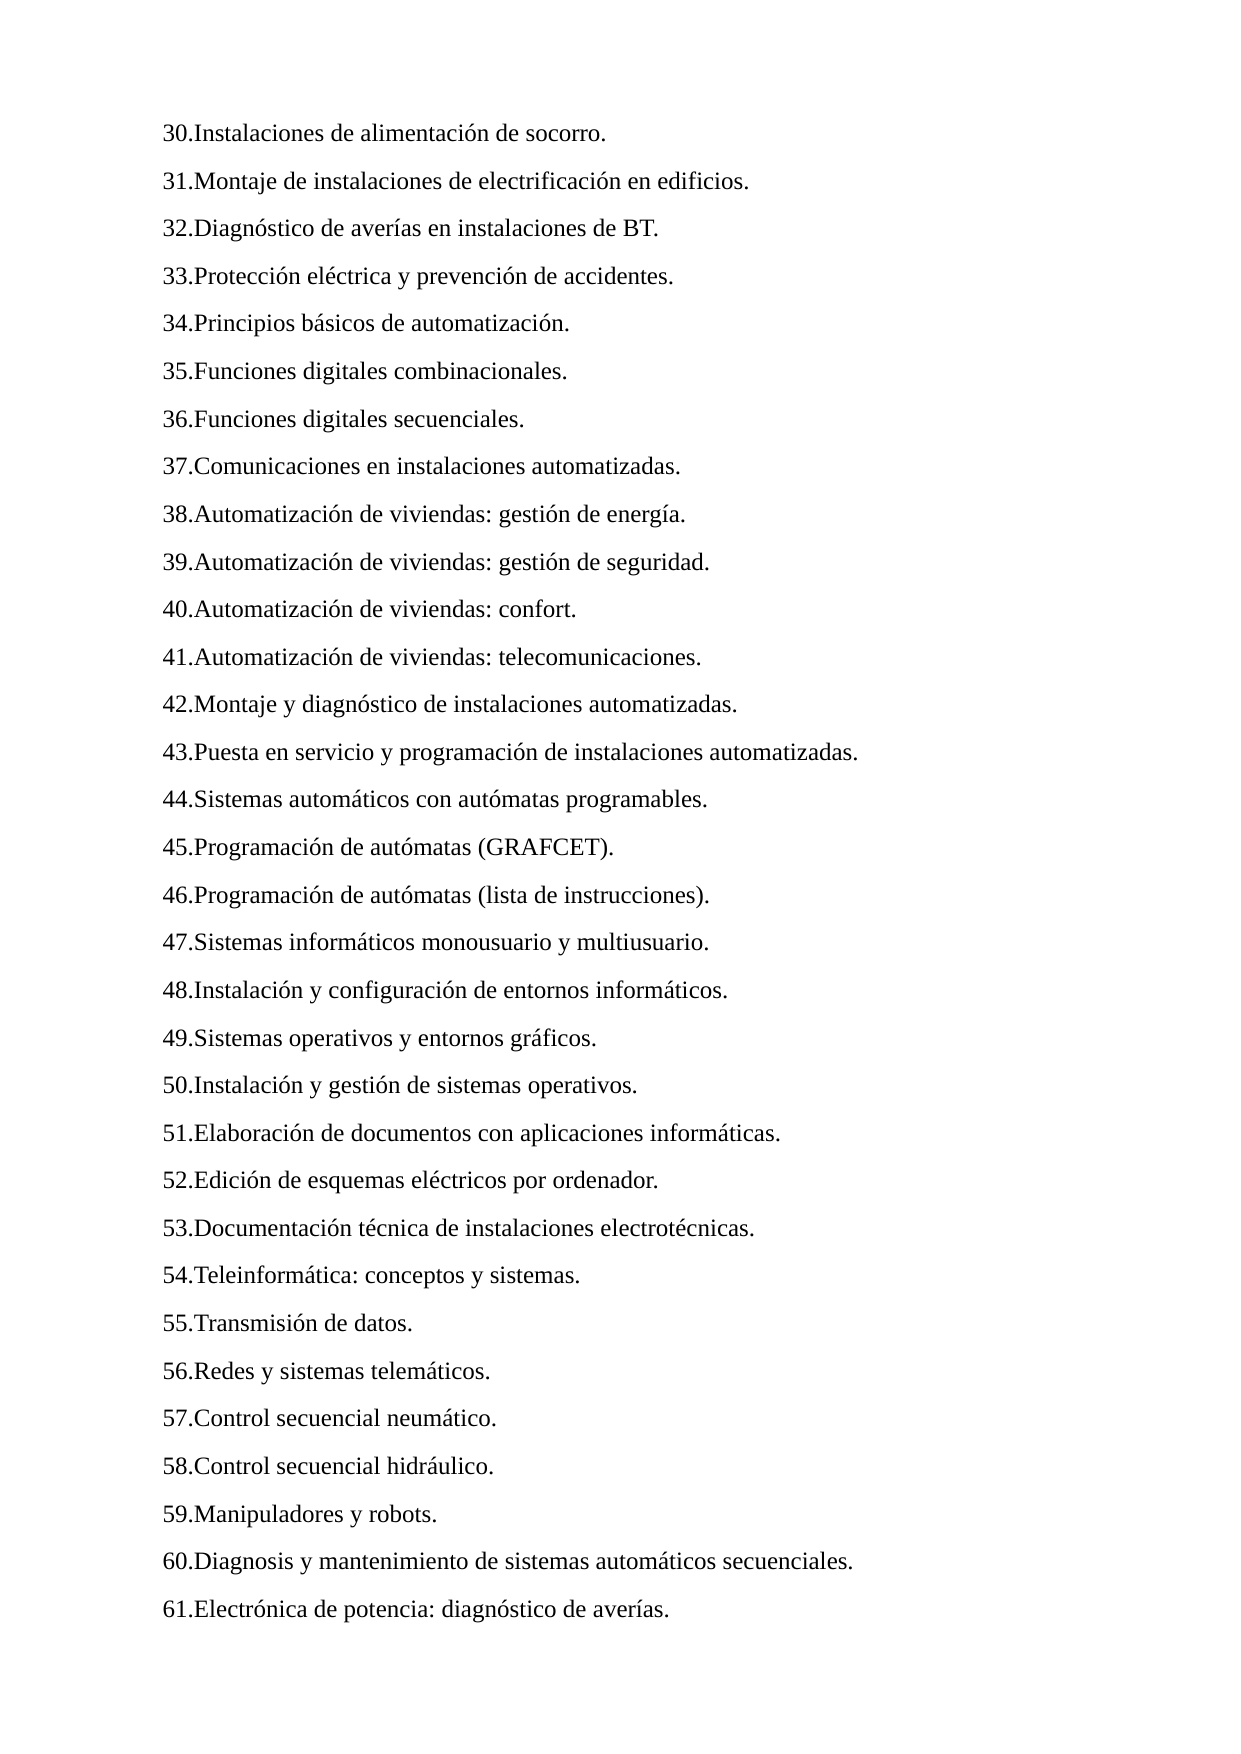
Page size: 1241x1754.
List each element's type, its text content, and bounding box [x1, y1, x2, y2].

list Control secuencial neumático. [162, 1403, 1122, 1432]
list Instalación y configuración de entornos informáticos. [162, 975, 1122, 1004]
list Funciones digitales combinacionales. [162, 356, 1122, 385]
list Control secuencial hidráulico. [162, 1451, 1122, 1480]
list Sistemas operativos y entornos gráficos. [162, 1023, 1122, 1051]
list Principios básicos de automatización. [162, 308, 1122, 337]
list Comunicaciones en instalaciones automatizadas. [162, 451, 1122, 480]
list Sistemas automáticos con autómatas programables. [162, 784, 1122, 813]
list Automatización de viviendas: gestión de energía. [162, 499, 1122, 528]
list Protección eléctrica y prevención de accidentes. [162, 261, 1122, 290]
list Transmisión de datos. [162, 1308, 1122, 1337]
list Electrónica de potencia: diagnóstico de averías. [162, 1594, 1122, 1623]
list Montaje y diagnóstico de instalaciones automatizadas. [162, 689, 1122, 718]
list Montaje de instalaciones de electrificación en edificios. [162, 166, 1122, 194]
list Programación de autómatas (GRAFCET). [162, 832, 1122, 861]
list Diagnóstico de averías en instalaciones de BT. [162, 213, 1122, 242]
list Puesta en servicio y programación de instalaciones automatizadas. [162, 737, 1122, 766]
list Elaboración de documentos con aplicaciones informáticas. [162, 1118, 1122, 1147]
list Programación de autómatas (lista de instrucciones). [162, 880, 1122, 908]
list Edición de esquemas eléctricos por ordenador. [162, 1165, 1122, 1194]
list Funciones digitales secuenciales. [162, 404, 1122, 432]
list Automatización de viviendas: gestión de seguridad. [162, 547, 1122, 575]
list Manipuladores y robots. [162, 1499, 1122, 1527]
list Sistemas informáticos monousuario y multiusuario. [162, 927, 1122, 956]
list Automatización de viviendas: confort. [162, 594, 1122, 623]
list Instalaciones de alimentación de socorro. [162, 118, 1122, 147]
list Automatización de viviendas: telecomunicaciones. [162, 642, 1122, 671]
list Teleinformática: conceptos y sistemas. [162, 1261, 1122, 1289]
list Diagnosis y mantenimiento de sistemas automáticos secuenciales. [162, 1546, 1122, 1575]
list Redes y sistemas telemáticos. [162, 1356, 1122, 1384]
list Instalación y gestión de sistemas operativos. [162, 1070, 1122, 1099]
list Documentación técnica de instalaciones electrotécnicas. [162, 1213, 1122, 1242]
